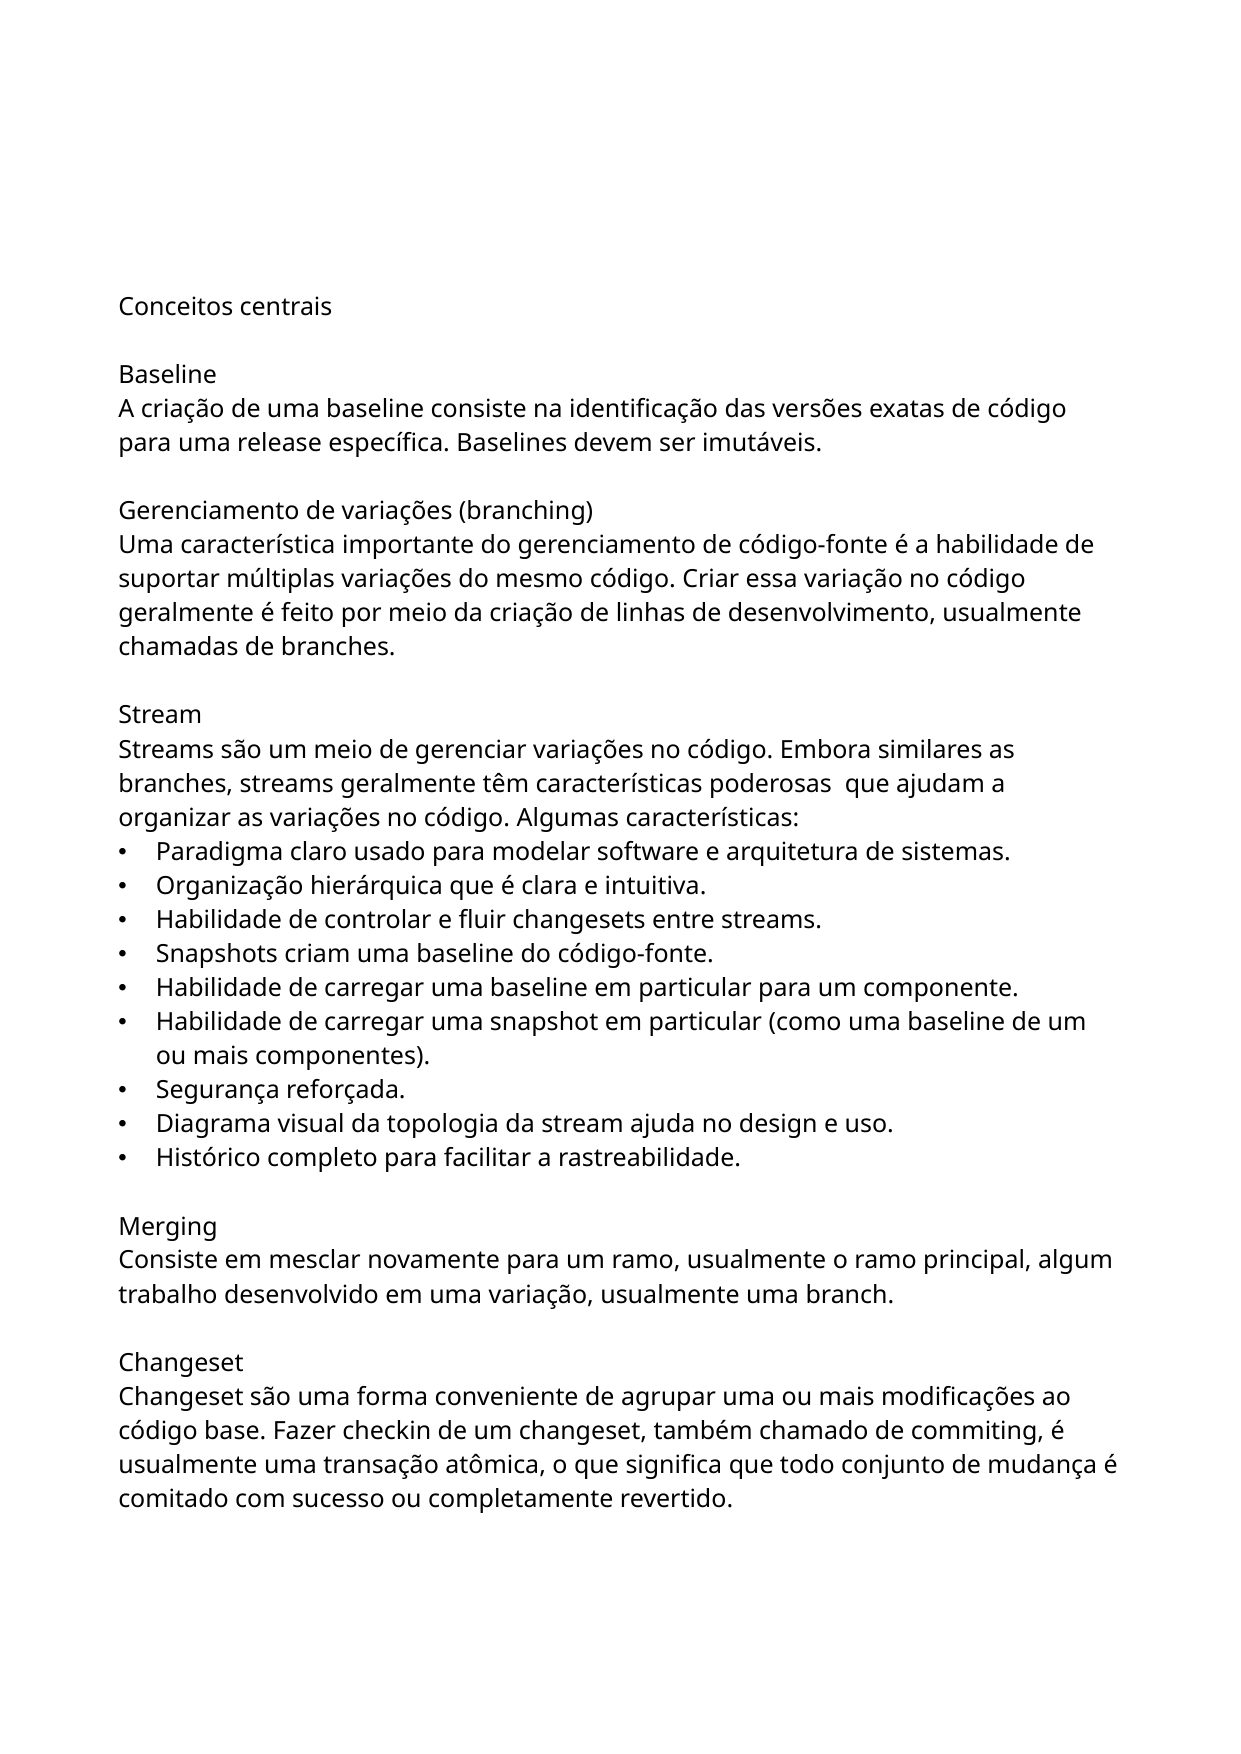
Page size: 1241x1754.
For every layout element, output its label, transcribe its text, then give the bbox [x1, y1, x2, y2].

list Snapshots criam uma baseline do código-fonte. [118, 936, 1122, 970]
list Paradigma claro usado para modelar software e arquitetura de sistemas. [118, 833, 1122, 867]
text Changeset [118, 1344, 1122, 1378]
list Habilidade de carregar uma snapshot em particular (como uma baseline de um ou mais componentes). [118, 1004, 1122, 1072]
text Stream [118, 697, 1122, 731]
text Merging [118, 1208, 1122, 1242]
list Diagrama visual da topologia da stream ajuda no design e uso. [118, 1106, 1122, 1140]
text Baseline [118, 357, 1122, 391]
list Habilidade de controlar e fluir changesets entre streams. [118, 902, 1122, 936]
text A criação de uma baseline consiste na identificação das versões exatas de código para uma release específica. Baselines devem ser imutáveis. [118, 391, 1122, 459]
text Uma característica importante do gerenciamento de código-fonte é a habilidade de suportar múltiplas variações do mesmo código. Criar essa variação no código geralmente é feito por meio da criação de linhas de desenvolvimento, usualmente chamadas de branches. [118, 527, 1122, 663]
list Histórico completo para facilitar a rastreabilidade. [118, 1140, 1122, 1174]
text Consiste em mesclar novamente para um ramo, usualmente o ramo principal, algum trabalho desenvolvido em uma variação, usualmente uma branch. [118, 1242, 1122, 1310]
text Streams são um meio de gerenciar variações no código. Embora similares as branches, streams geralmente têm características poderosas que ajudam a organizar as variações no código. Algumas características: [118, 731, 1122, 833]
list Habilidade de carregar uma baseline em particular para um componente. [118, 970, 1122, 1004]
list Organização hierárquica que é clara e intuitiva. [118, 867, 1122, 902]
text Conceitos centrais [118, 288, 1122, 322]
list Segurança reforçada. [118, 1072, 1122, 1106]
text Changeset são uma forma conveniente de agrupar uma ou mais modificações ao código base. Fazer checkin de um changeset, também chamado de commiting, é usualmente uma transação atômica, o que significa que todo conjunto de mudança é comitado com sucesso ou completamente revertido. [118, 1378, 1122, 1515]
text Gerenciamento de variações (branching) [118, 493, 1122, 527]
